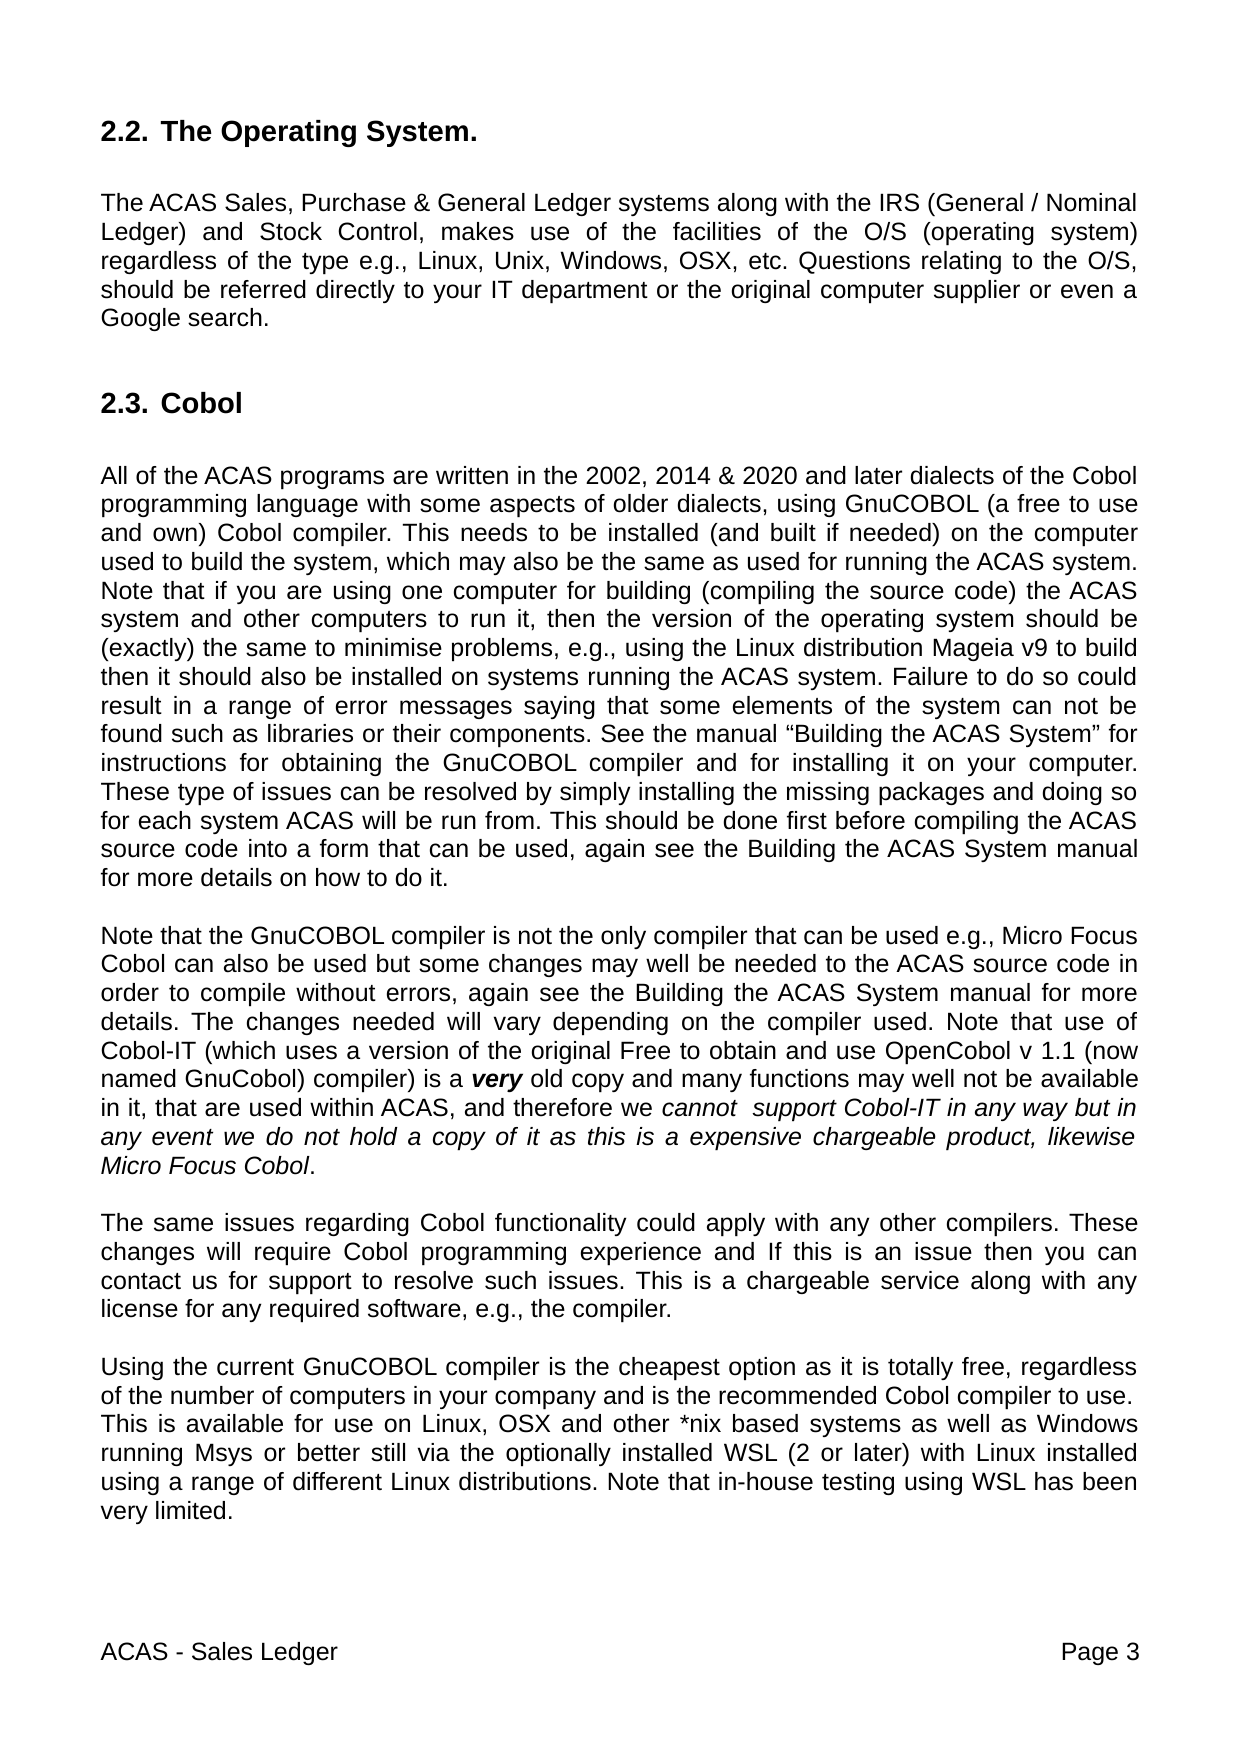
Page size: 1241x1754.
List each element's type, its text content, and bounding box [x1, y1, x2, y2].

text The ACAS Sales, Purchase & General Ledger systems along with the IRS (General / Nominal Ledger) and Stock Control, makes use of the facilities of the O/S (operating system) regardless of the type e.g., Linux, Unix, Windows, OSX, etc. Questions relating to the O/S, should be referred directly to your IT department or the original computer supplier or even a Google search. [100, 188, 1140, 332]
subtitle The Operating System. [100, 113, 1140, 147]
text The same issues regarding Cobol functionality could apply with any other compilers. These changes will require Cobol programming experience and If this is an issue then you can contact us for support to resolve such issues. This is a chargeable service along with any license for any required software, e.g., the compiler. [100, 1208, 1140, 1323]
text All of the ACAS programs are written in the 2002, 2014 & 2020 and later dialects of the Cobol programming language with some aspects of older dialects, using GnuCOBOL (a free to use and own) Cobol compiler. This needs to be installed (and built if needed) on the computer used to build the system, which may also be the same as used for running the ACAS system. Note that if you are using one computer for building (compiling the source code) the ACAS system and other computers to run it, then the version of the operating system should be (exactly) the same to minimise problems, e.g., using the Linux distribution Mageia v9 to build then it should also be installed on systems running the ACAS system. Failure to do so could result in a range of error messages saying that some elements of the system can not be found such as libraries or their components. See the manual “Building the ACAS System” for instructions for obtaining the GnuCOBOL compiler and for installing it on your computer. These type of issues can be resolved by simply installing the missing packages and doing so for each system ACAS will be run from. This should be done first before compiling the ACAS source code into a form that can be used, again see the Building the ACAS System manual for more details on how to do it. [100, 461, 1140, 892]
text Using the current GnuCOBOL compiler is the cheapest option as it is totally free, regardless of the number of computers in your company and is the recommended Cobol compiler to use. [100, 1352, 1140, 1409]
text This is available for use on Linux, OSX and other *nix based systems as well as Windows running Msys or better still via the optionally installed WSL (2 or later) with Linux installed using a range of different Linux distributions. Note that in-house testing using WSL has been very limited. [100, 1409, 1140, 1524]
subtitle Cobol [100, 386, 1140, 419]
text Note that the GnuCOBOL compiler is not the only compiler that can be used e.g., Micro Focus Cobol can also be used but some changes may well be needed to the ACAS source code in order to compile without errors, again see the Building the ACAS System manual for more details. The changes needed will vary depending on the compiler used. Note that use of Cobol-IT (which uses a version of the original Free to obtain and use OpenCobol v 1.1 (now named GnuCobol) compiler) is a very old copy and many functions may well not be available in it, that are used within ACAS, and therefore we cannot support Cobol-IT in any way but in any event we do not hold a copy of it as this is a expensive chargeable product, likewise Micro Focus Cobol. [100, 921, 1140, 1179]
